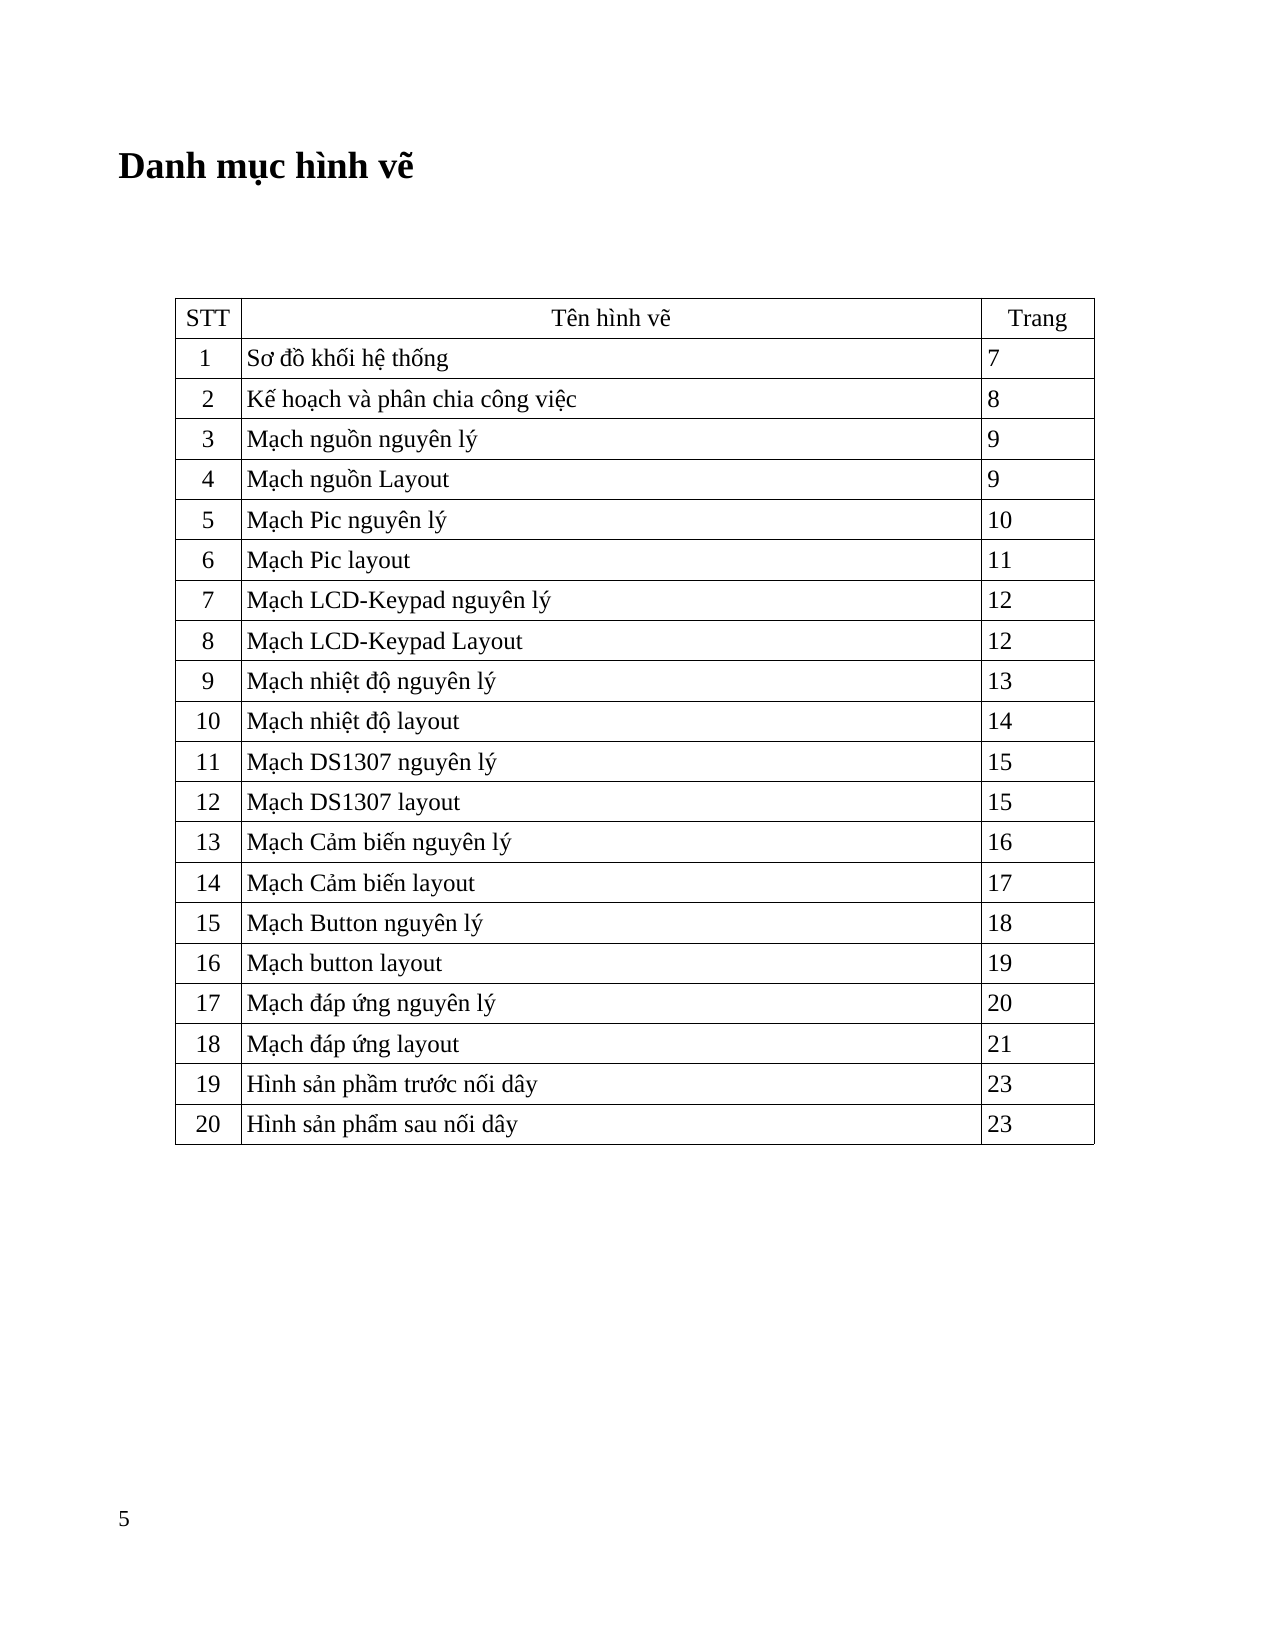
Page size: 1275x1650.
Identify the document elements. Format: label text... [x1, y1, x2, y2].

table_cell 14 [982, 702, 1094, 741]
table_cell 11 [176, 742, 241, 781]
table_cell 4 [176, 460, 241, 499]
table_cell 10 [982, 500, 1094, 539]
table_cell 9 [982, 460, 1094, 499]
table_cell 9 [176, 661, 241, 701]
table_header STT [176, 299, 241, 338]
table_cell 6 [176, 540, 241, 579]
table_cell 8 [982, 379, 1094, 418]
table_cell 21 [982, 1024, 1094, 1063]
table_cell 10 [176, 702, 241, 741]
subtitle Danh mục hình vẽ [118, 143, 1157, 187]
table_cell 18 [982, 903, 1094, 942]
table_cell 12 [982, 581, 1094, 620]
table_cell 9 [982, 419, 1094, 459]
table_cell 12 [176, 782, 241, 821]
table_cell Mạch Pic nguyên lý [242, 500, 981, 539]
table_cell Mạch nhiệt độ nguyên lý [242, 661, 981, 701]
table_cell 20 [982, 984, 1094, 1023]
table_cell Mạch Button nguyên lý [242, 903, 981, 942]
table_cell 20 [176, 1105, 241, 1144]
table_cell 11 [982, 540, 1094, 579]
table_cell Mạch LCD-Keypad Layout [242, 621, 981, 660]
table_cell Mạch nguồn nguyên lý [242, 419, 981, 459]
table_cell Mạch đáp ứng nguyên lý [242, 984, 981, 1023]
table_cell 13 [176, 822, 241, 862]
table_cell Hình sản phẩm sau nối dây [242, 1105, 981, 1144]
table_cell 16 [176, 944, 241, 983]
table_cell Mạch nhiệt độ layout [242, 702, 981, 741]
table_cell 7 [982, 339, 1094, 378]
table_cell 15 [176, 903, 241, 942]
table_cell Mạch Cảm biến layout [242, 863, 981, 902]
table_cell 8 [176, 621, 241, 660]
table_cell 17 [982, 863, 1094, 902]
table_cell Mạch DS1307 nguyên lý [242, 742, 981, 781]
table_cell Mạch Cảm biến nguyên lý [242, 822, 981, 862]
table_cell 18 [176, 1024, 241, 1063]
table_header Tên hình vẽ [242, 299, 981, 338]
table_cell 12 [982, 621, 1094, 660]
table_cell Mạch button layout [242, 944, 981, 983]
table_cell 7 [176, 581, 241, 620]
table_cell 1 [176, 339, 241, 378]
table_cell 14 [176, 863, 241, 902]
table_cell 3 [176, 419, 241, 459]
table_cell Mạch đáp ứng layout [242, 1024, 981, 1063]
table_cell 13 [982, 661, 1094, 701]
table_cell 19 [982, 944, 1094, 983]
table_cell Mạch DS1307 layout [242, 782, 981, 821]
table_cell Mạch LCD-Keypad nguyên lý [242, 581, 981, 620]
table_cell 19 [176, 1064, 241, 1104]
table_cell Mạch nguồn Layout [242, 460, 981, 499]
table_cell 23 [982, 1064, 1094, 1104]
table_cell 16 [982, 822, 1094, 862]
table_cell Hình sản phầm trước nối dây [242, 1064, 981, 1104]
table_cell Mạch Pic layout [242, 540, 981, 579]
table_cell 23 [982, 1105, 1094, 1144]
table_cell 15 [982, 742, 1094, 781]
table_cell 15 [982, 782, 1094, 821]
table_cell Sơ đồ khối hệ thống [242, 339, 981, 378]
table_cell 17 [176, 984, 241, 1023]
table_cell Kế hoạch và phân chia công việc [242, 379, 981, 418]
table_header Trang [982, 299, 1094, 338]
table_cell 5 [176, 500, 241, 539]
table_cell 2 [176, 379, 241, 418]
